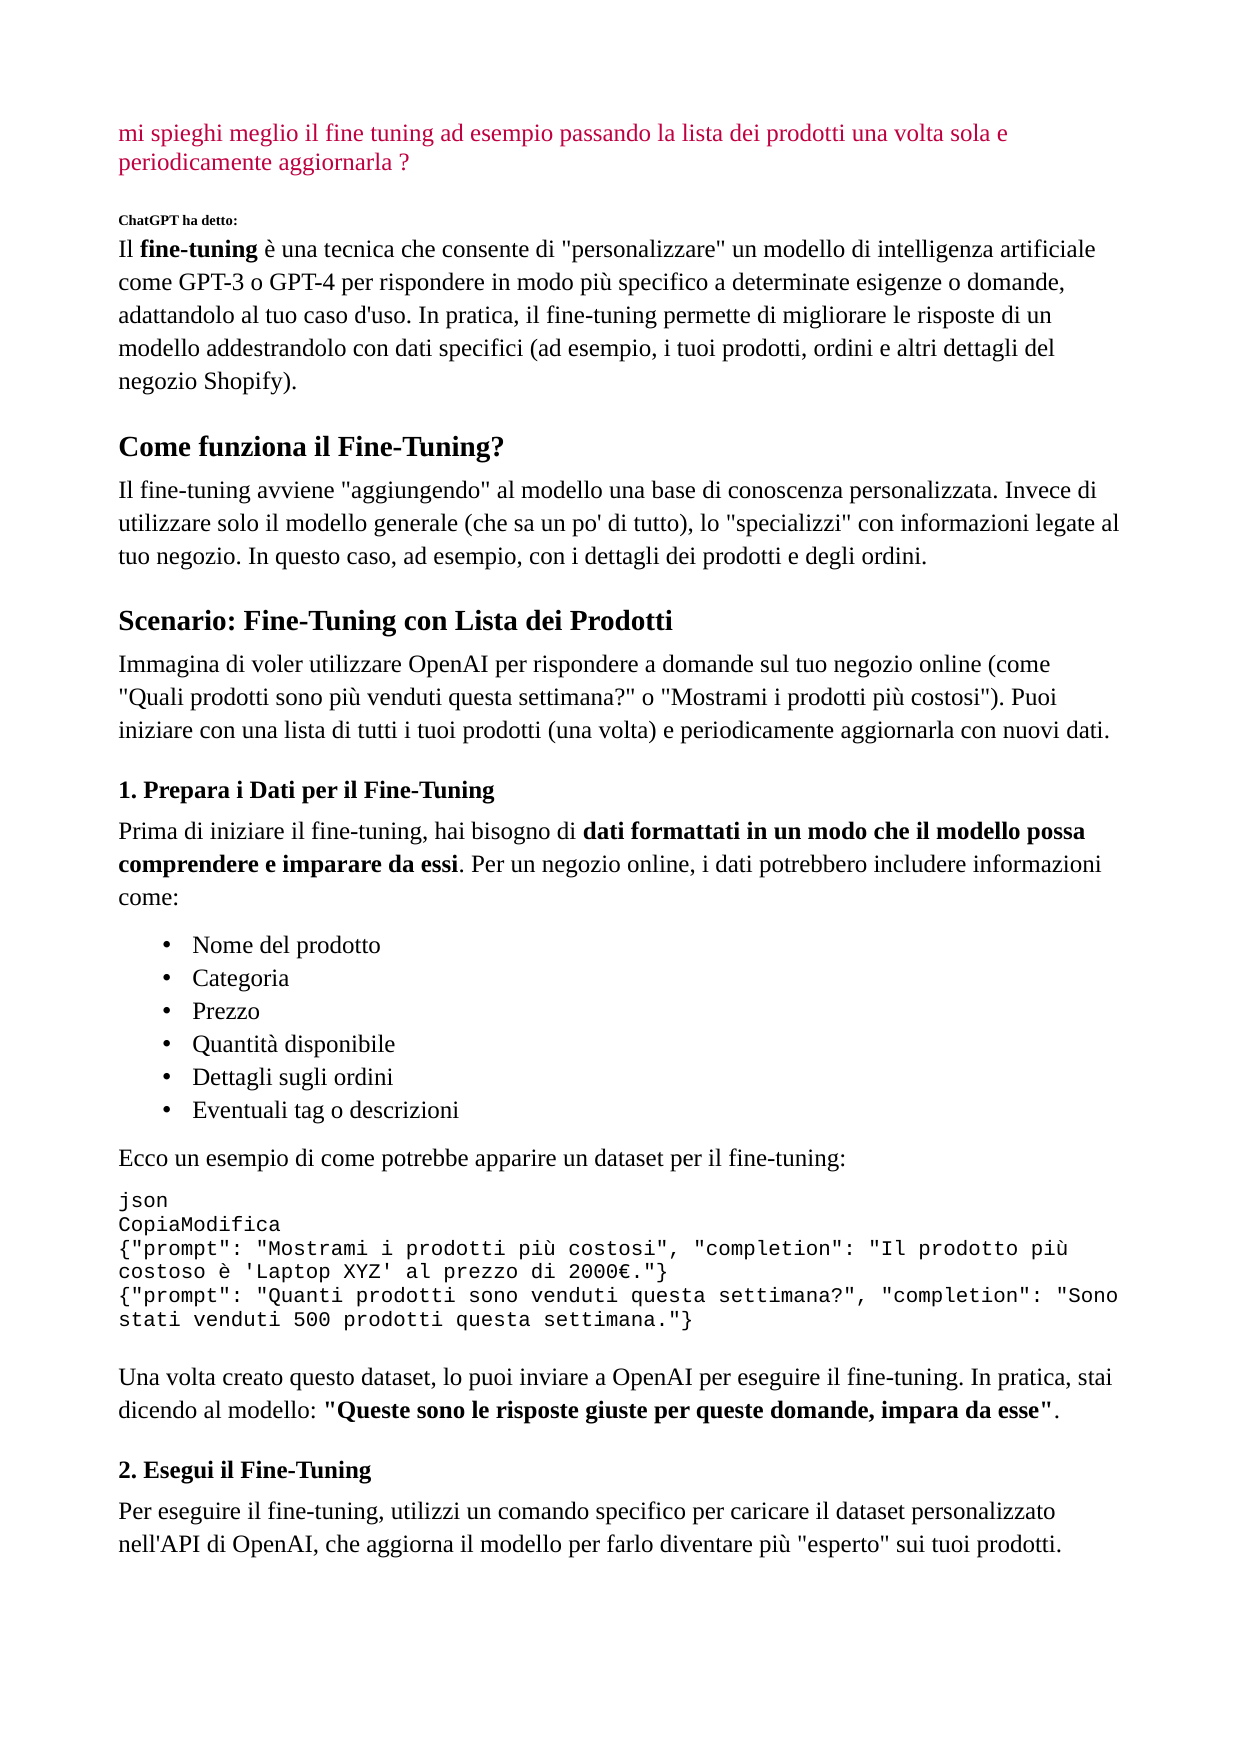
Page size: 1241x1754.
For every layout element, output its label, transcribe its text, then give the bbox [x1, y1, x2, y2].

text {"prompt": "Mostrami i prodotti più costosi", "completion": "Il prodotto più costoso è 'Laptop XYZ' al prezzo di 2000€."} [118, 1238, 1122, 1285]
subtitle Scenario: Fine-Tuning con Lista dei Prodotti [118, 603, 1122, 636]
text Prima di iniziare il fine-tuning, hai bisogno di dati formattati in un modo che il modello possa comprendere e imparare da essi. Per un negozio online, i dati potrebbero includere informazioni come: [118, 816, 1122, 911]
list Quantità disponibile [162, 1029, 1122, 1058]
subtitle 1. Prepara i Dati per il Fine-Tuning [118, 775, 1122, 804]
text Immagina di voler utilizzare OpenAI per rispondere a domande sul tuo negozio online (come "Quali prodotti sono più venduti questa settimana?" o "Mostrami i prodotti più costosi"). Puoi iniziare con una lista di tutti i tuoi prodotti (una volta) e periodicamente aggiornarla con nuovi dati. [118, 649, 1122, 744]
text Ecco un esempio di come potrebbe apparire un dataset per il fine-tuning: [118, 1143, 1122, 1171]
list Prezzo [162, 996, 1122, 1025]
text CopiaModifica [118, 1214, 1122, 1238]
text mi spieghi meglio il fine tuning ad esempio passando la lista dei prodotti una volta sola e periodicamente aggiornarla ? [118, 118, 1122, 176]
text Il fine-tuning avviene "aggiungendo" al modello una base di conoscenza personalizzata. Invece di utilizzare solo il modello generale (che sa un po' di tutto), lo "specializzi" con informazioni legate al tuo negozio. In questo caso, ad esempio, con i dettagli dei prodotti e degli ordini. [118, 475, 1122, 569]
text Per eseguire il fine-tuning, utilizzi un comando specifico per caricare il dataset personalizzato nell'API di OpenAI, che aggiorna il modello per farlo diventare più "esperto" sui tuoi prodotti. [118, 1496, 1122, 1558]
list Nome del prodotto [162, 930, 1122, 959]
list Eventuali tag o descrizioni [162, 1095, 1122, 1124]
text {"prompt": "Quanti prodotti sono venduti questa settimana?", "completion": "Sono stati venduti 500 prodotti questa settimana."} [118, 1285, 1122, 1332]
text Il fine-tuning è una tecnica che consente di "personalizzare" un modello di intelligenza artificiale come GPT-3 o GPT-4 per rispondere in modo più specifico a determinate esigenze o domande, adattandolo al tuo caso d'uso. In pratica, il fine-tuning permette di migliorare le risposte di un modello addestrandolo con dati specifici (ad esempio, i tuoi prodotti, ordini e altri dettagli del negozio Shopify). [118, 234, 1122, 395]
text json [118, 1190, 1122, 1214]
subtitle 2. Esegui il Fine-Tuning [118, 1455, 1122, 1483]
list Categoria [162, 963, 1122, 992]
subtitle Come funziona il Fine-Tuning? [118, 429, 1122, 462]
subtitle ChatGPT ha detto: [118, 211, 1122, 228]
list Dettagli sugli ordini [162, 1062, 1122, 1091]
text Una volta creato questo dataset, lo puoi inviare a OpenAI per eseguire il fine-tuning. In pratica, stai dicendo al modello: "Queste sono le risposte giuste per queste domande, impara da esse". [118, 1362, 1122, 1423]
